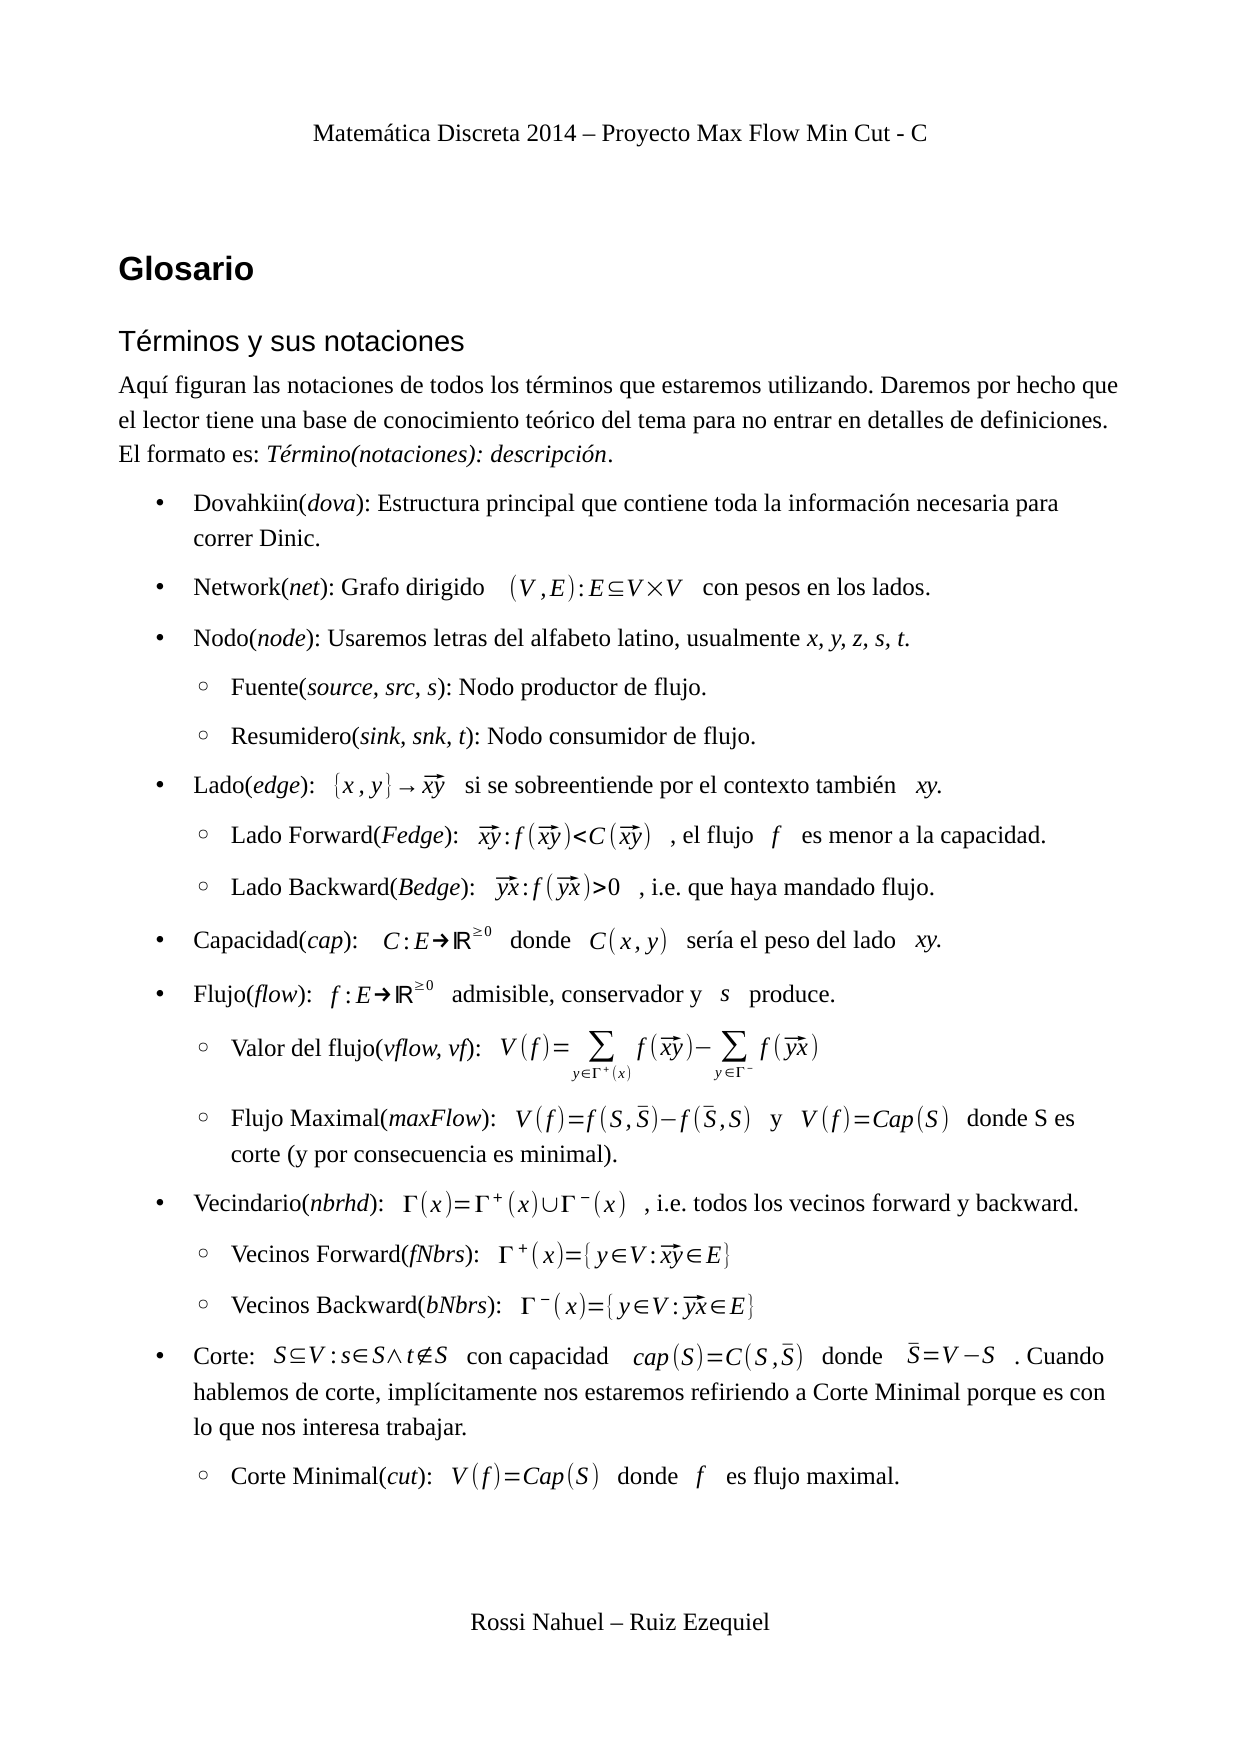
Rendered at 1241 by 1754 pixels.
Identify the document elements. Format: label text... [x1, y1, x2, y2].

subtitle Términos y sus notaciones [118, 324, 1122, 358]
list Corte Minimal(cut):dondees flujo maximal. [193, 1461, 1122, 1491]
text Aquí figuran las notaciones de todos los términos que estaremos utilizando. Daremos por hecho que el lector tiene una base de conocimiento teórico del tema para no entrar en detalles de definiciones. El formato es: Término(notaciones): descripción. [118, 371, 1122, 468]
list Fuente(source, src, s): Nodo productor de flujo. [193, 672, 1122, 701]
list Valor del flujo(vflow, vf): [193, 1030, 1122, 1083]
list Corte:con capacidad donde . Cuando hablemos de corte, implícitamente nos estaremos refiriendo a Corte Minimal porque es con lo que nos interesa trabajar. [156, 1341, 1122, 1441]
list Network(net): Grafo dirigido con pesos en los lados. [156, 572, 1122, 603]
list Capacidad(cap): dondesería el peso del lado [156, 922, 1122, 956]
subtitle Glosario [118, 248, 1122, 287]
list Vecinos Forward(fNbrs): [193, 1239, 1122, 1270]
list Lado Forward(Fedge):, el flujoes menor a la capacidad. [193, 821, 1122, 851]
list Lado(edge):si se sobreentiende por el contexto también [156, 770, 1122, 800]
list Vecinos Backward(bNbrs): [193, 1290, 1122, 1321]
list Dovahkiin(dova): Estructura principal que contiene toda la información necesaria para correr Dinic. [156, 488, 1122, 552]
list Lado Backward(Bedge):, i.e. que haya mandado flujo. [193, 872, 1122, 902]
list Flujo Maximal(maxFlow):ydonde S es corte (y por consecuencia es minimal). [193, 1103, 1122, 1168]
list Nodo(node): Usaremos letras del alfabeto latino, usualmente x, y, z, s, t. [156, 623, 1122, 652]
list Flujo(flow):admisible, conservador yproduce. [156, 976, 1122, 1010]
list Resumidero(sink, snk, t): Nodo consumidor de flujo. [193, 721, 1122, 750]
list Vecindario(nbrhd):, i.e. todos los vecinos forward y backward. [156, 1188, 1122, 1219]
